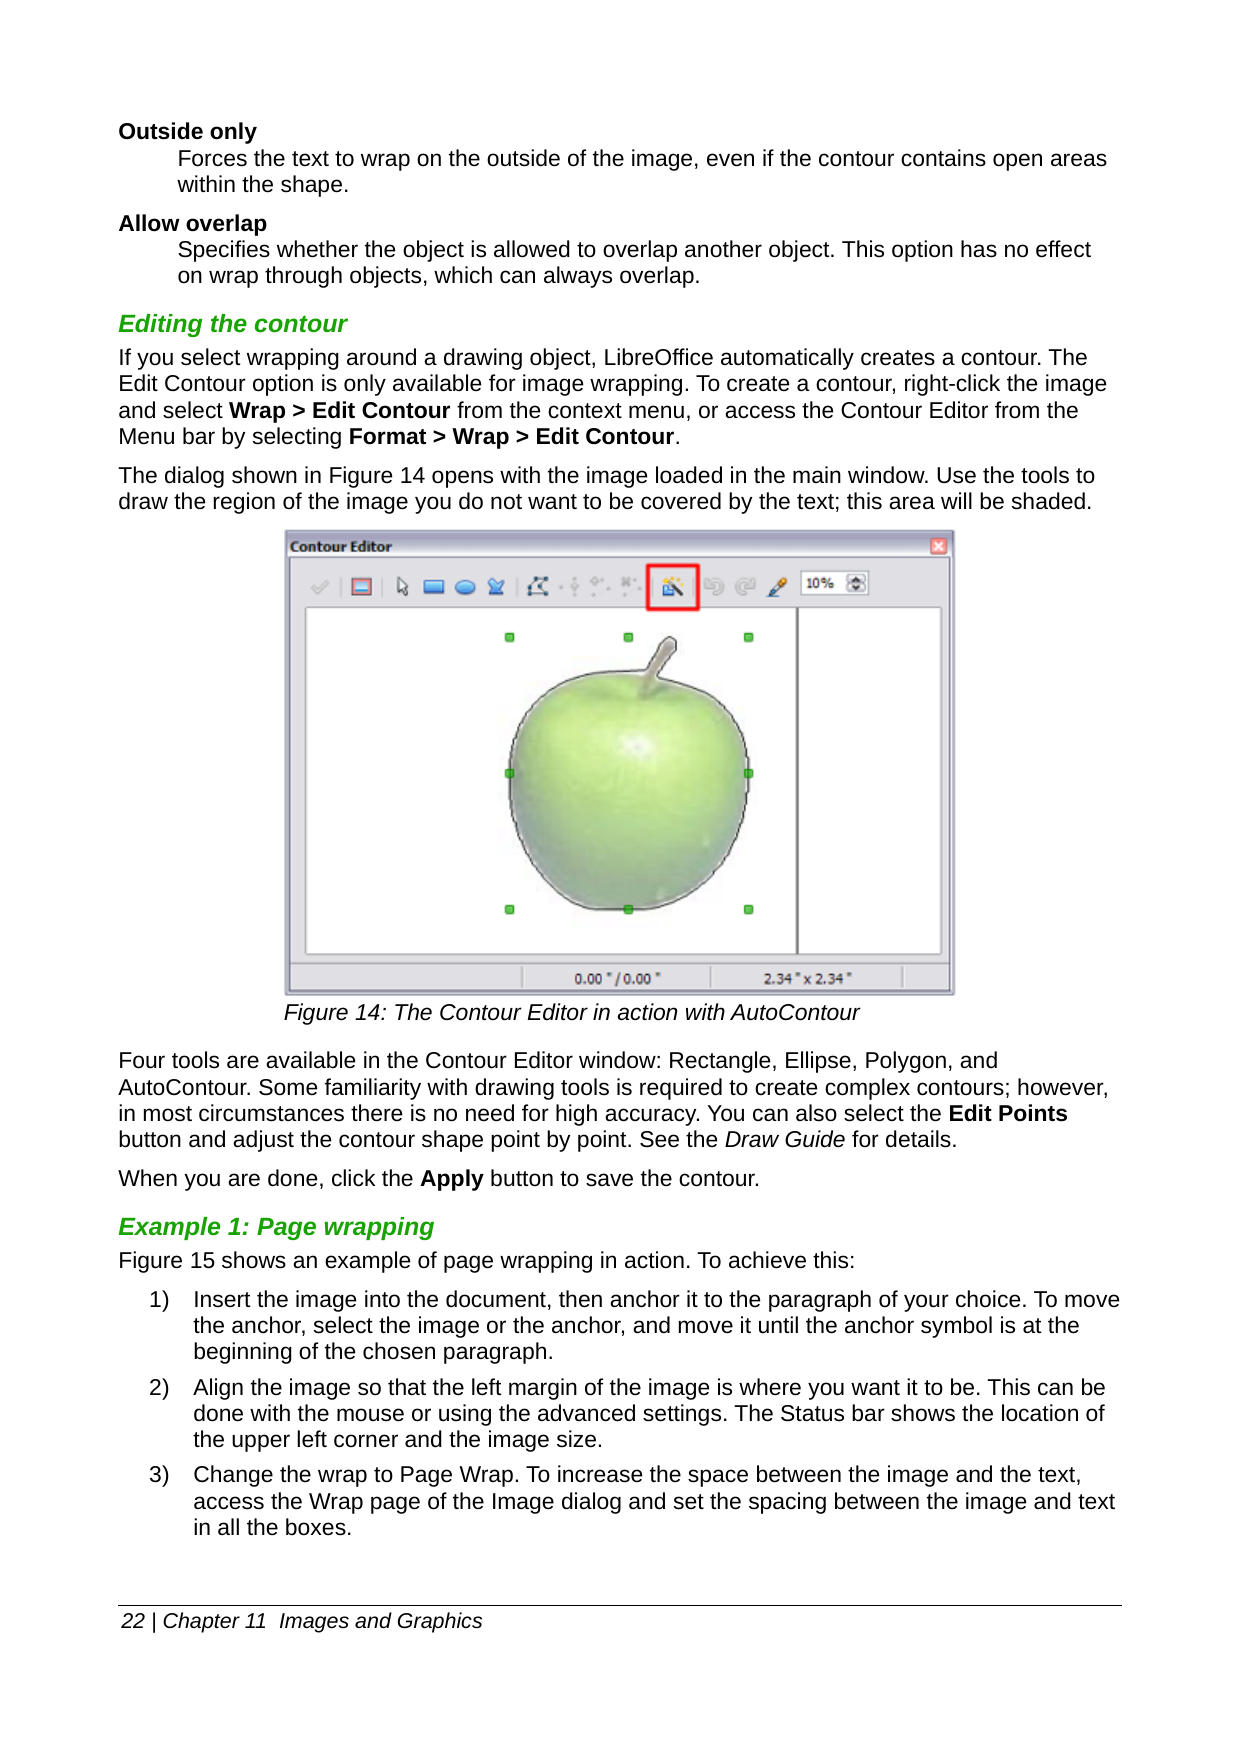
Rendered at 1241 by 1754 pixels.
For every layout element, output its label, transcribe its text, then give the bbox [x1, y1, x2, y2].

text Specifies whether the object is allowed to overlap another object. This option has no effect on wrap through objects, which can always overlap. [177, 236, 1122, 289]
text Outside only [118, 118, 1122, 144]
list Insert the image into the document, then anchor it to the paragraph of your choice. To move the anchor, select the image or the anchor, and move it until the anchor symbol is at the beginning of the chosen paragraph. [169, 1286, 1122, 1364]
text Allow overlap [118, 210, 1122, 236]
list Change the wrap to Page Wrap. To increase the space between the image and the text, access the Wrap page of the Image dialog and set the spacing between the image and text in all the boxes. [169, 1461, 1122, 1540]
text The dialog shown in Figure 14 opens with the image loaded in the main window. Use the tools to draw the region of the image you do not want to be covered by the text; this area will be shaded. [118, 462, 1122, 515]
text Four tools are available in the Contour Editor window: Rectangle, Ellipse, Polygon, and AutoContour. Some familiarity with drawing tools is required to create complex contours; however, in most circumstances there is no need for high accuracy. You can also select the Edit Points button and adjust the contour shape point by point. See the Draw Guide for details. [118, 1047, 1122, 1152]
text When you are done, click the Apply button to save the contour. [118, 1165, 1122, 1191]
list Figure 15 shows an example of page wrapping in action. To achieve this: [118, 1247, 1122, 1273]
text Figure 14: The Contour Editor in action with AutoContour [283, 999, 957, 1025]
text If you select wrapping around a drawing object, LibreOffice automatically creates a contour. The Edit Contour option is only available for image wrapping. To create a contour, right-click the image and select Wrap > Edit Contour from the context menu, or access the Contour Editor from the Menu bar by selecting Format > Wrap > Edit Contour. [118, 344, 1122, 449]
subtitle Editing the contour [118, 309, 1122, 338]
list Align the image so that the left margin of the image is where you want it to be. This can be done with the mouse or using the advanced settings. The Status bar shows the location of the upper left corner and the image size. [169, 1373, 1122, 1452]
subtitle Example 1: Page wrapping [118, 1212, 1122, 1241]
picture [283, 527, 957, 999]
text Forces the text to wrap on the outside of the image, even if the contour contains open areas within the shape. [177, 144, 1122, 197]
